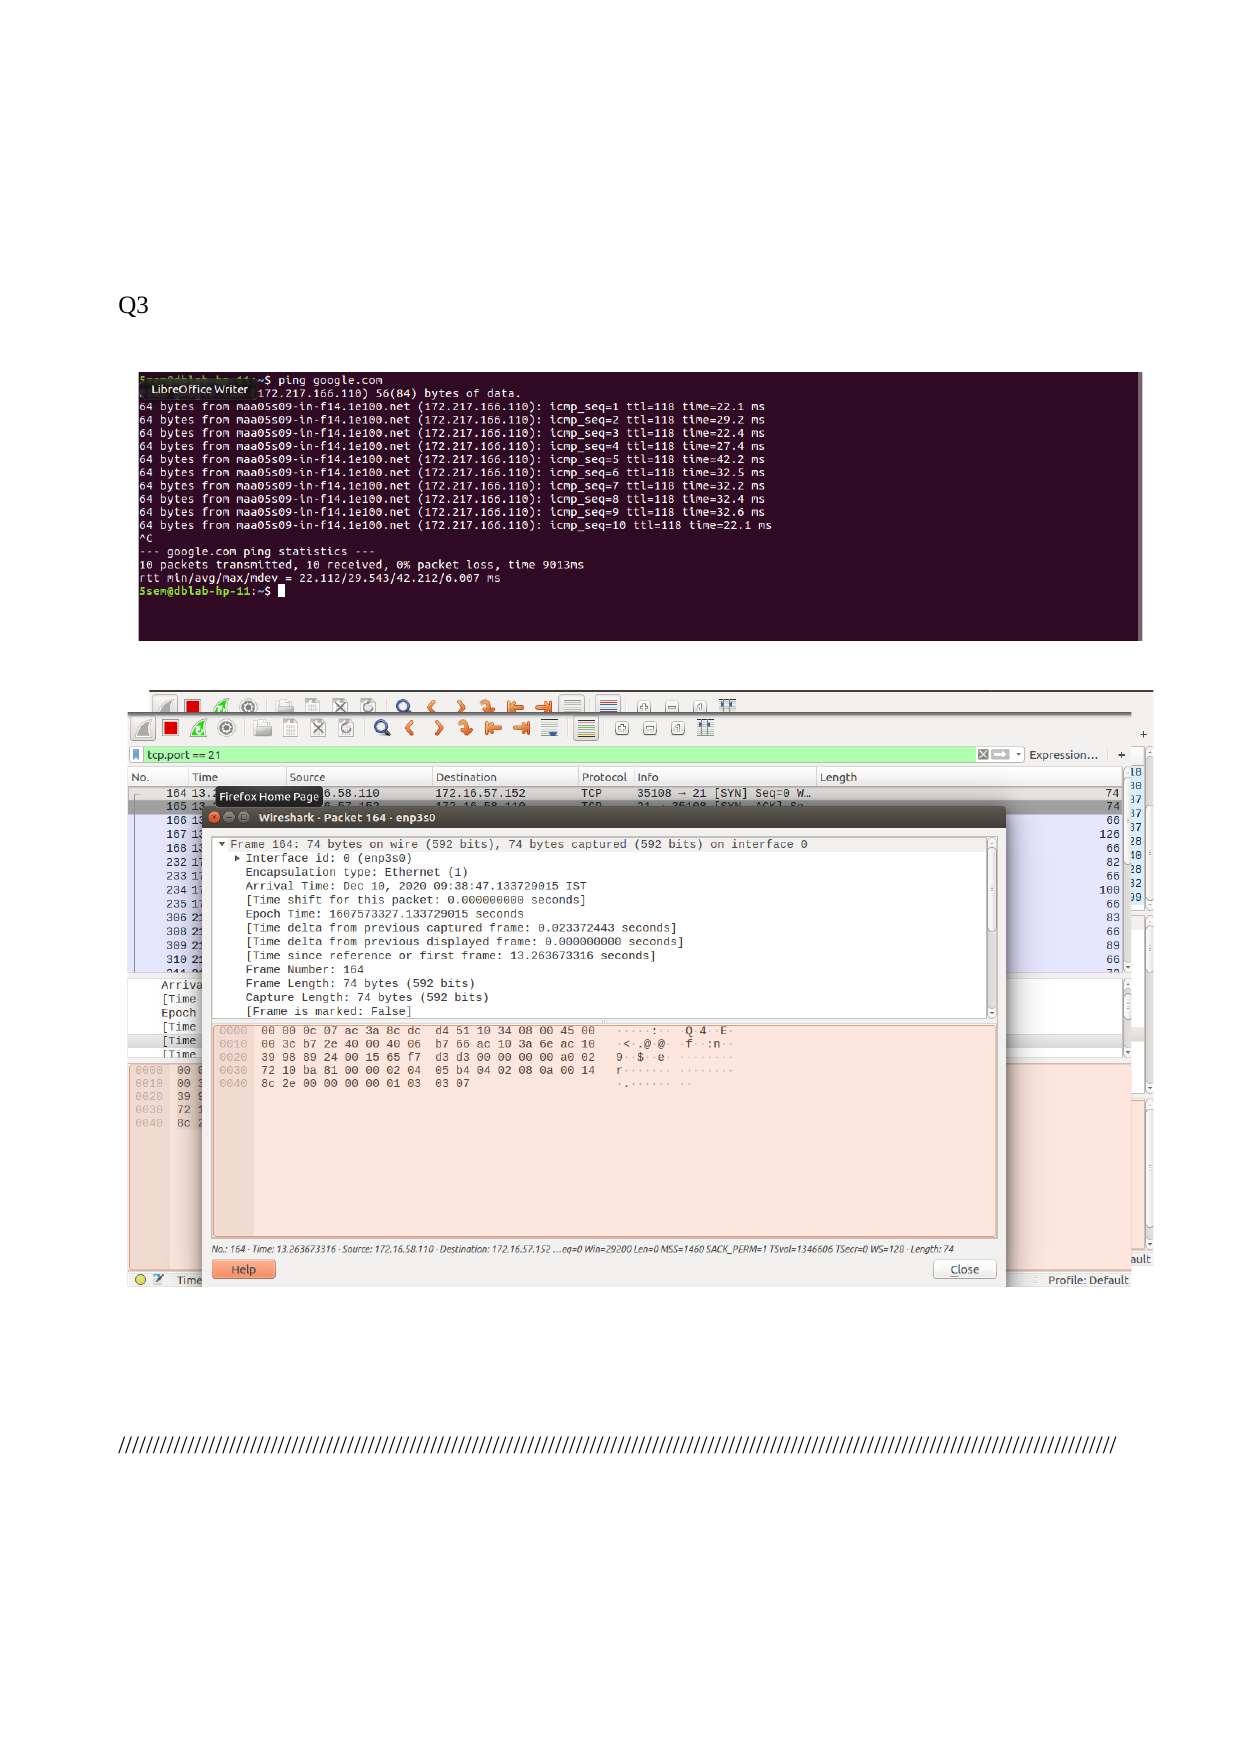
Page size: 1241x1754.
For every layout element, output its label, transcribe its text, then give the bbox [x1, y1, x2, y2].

picture [138, 372, 1143, 641]
picture [127, 690, 1154, 1287]
text //////////////////////////////////////////////////////////////////////////////////////////////////////////////////////////////////////////////// [118, 1430, 1122, 1459]
text Q3 [118, 291, 1122, 319]
